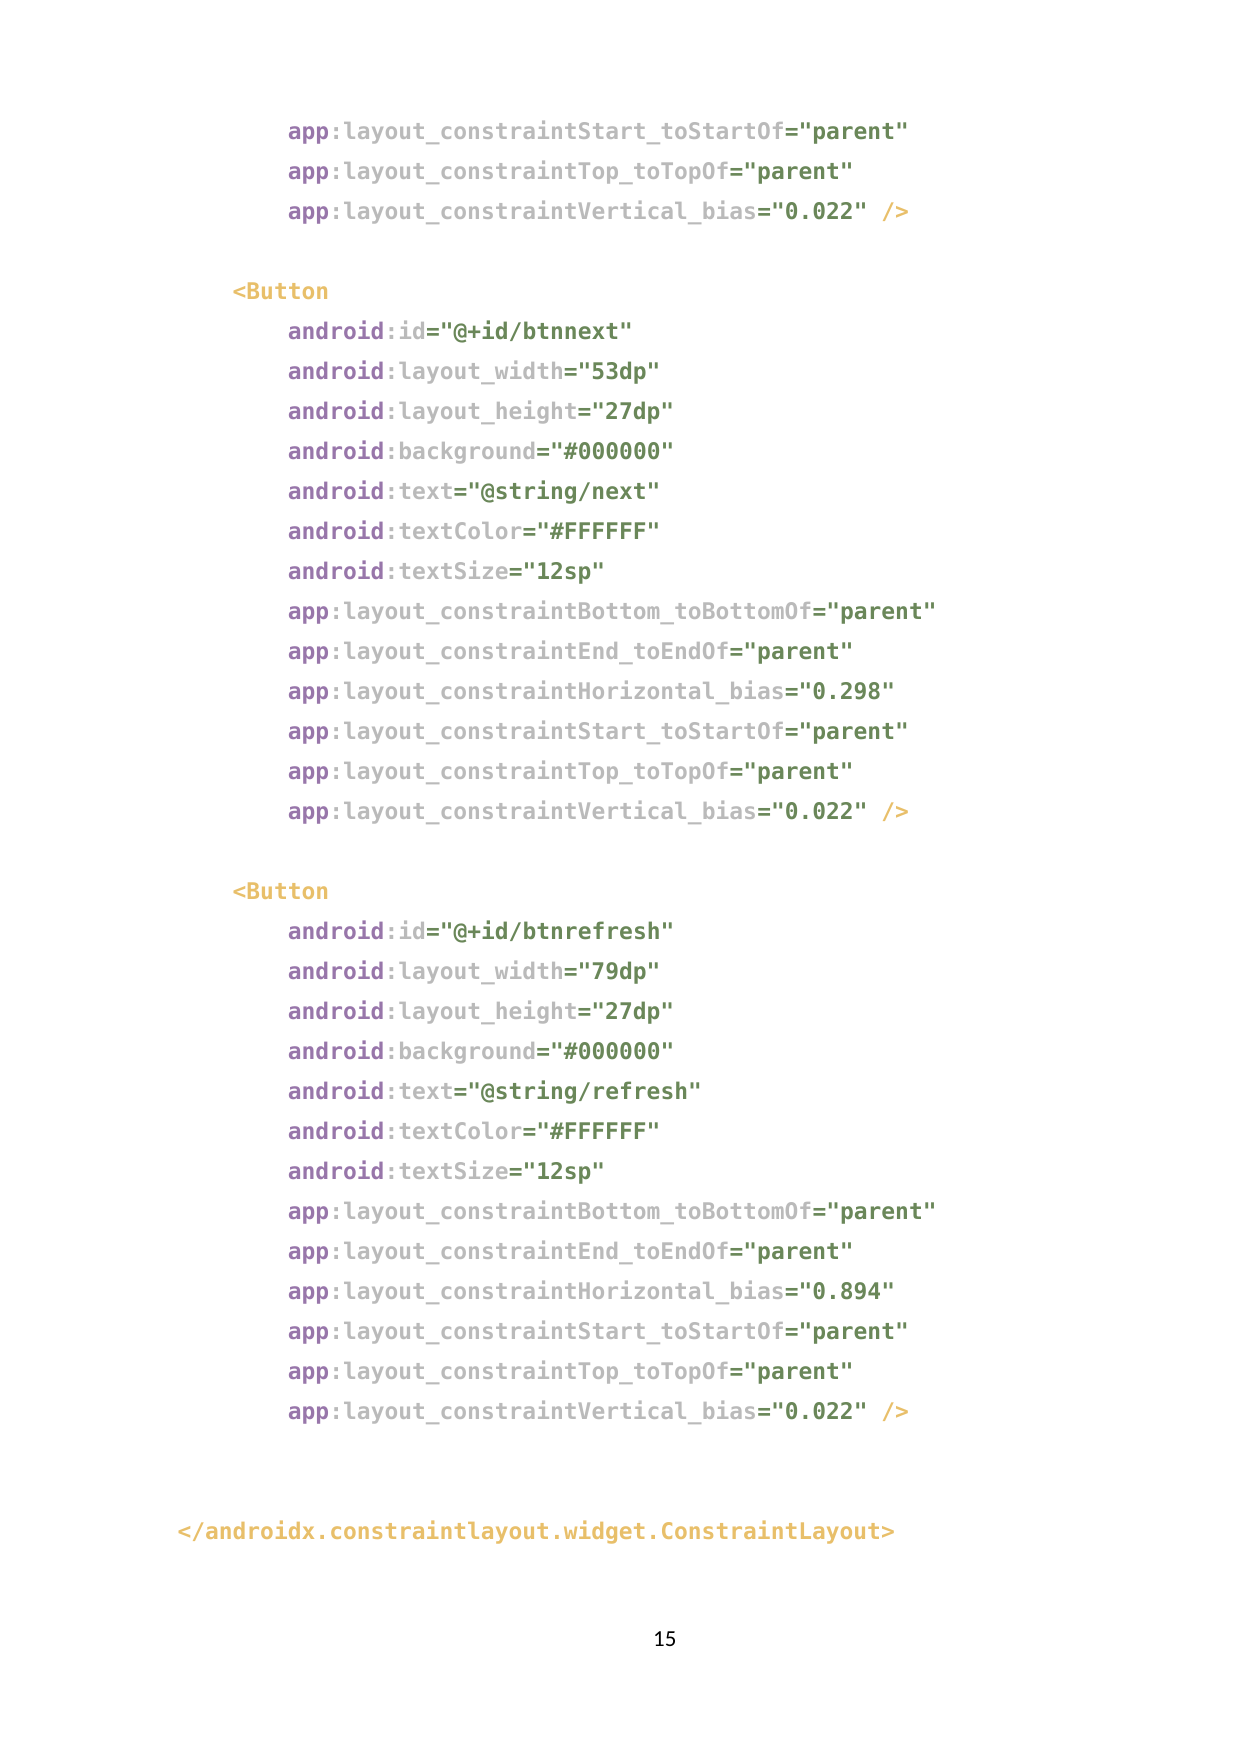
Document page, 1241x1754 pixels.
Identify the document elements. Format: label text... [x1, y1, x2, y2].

text app:layout_constraintStart_toStartOf="parent" app:layout_constraintTop_toTopOf="parent" app:layout_constraintVertical_bias="0.022" /> <Button android:id="@+id/btnnext" android:layout_width="53dp" android:layout_height="27dp" android:background="#000000" android:text="@string/next" android:textColor="#FFFFFF" android:textSize="12sp" app:layout_constraintBottom_toBottomOf="parent" app:layout_constraintEnd_toEndOf="parent" app:layout_constraintHorizontal_bias="0.298" app:layout_constraintStart_toStartOf="parent" app:layout_constraintTop_toTopOf="parent" app:layout_constraintVertical_bias="0.022" /> <Button android:id="@+id/btnrefresh" android:layout_width="79dp" android:layout_height="27dp" android:background="#000000" android:text="@string/refresh" android:textColor="#FFFFFF" android:textSize="12sp" app:layout_constraintBottom_toBottomOf="parent" app:layout_constraintEnd_toEndOf="parent" app:layout_constraintHorizontal_bias="0.894" app:layout_constraintStart_toStartOf="parent" app:layout_constraintTop_toTopOf="parent" app:layout_constraintVertical_bias="0.022" /> </androidx.constraintlayout.widget.ConstraintLayout> [177, 118, 1152, 1545]
